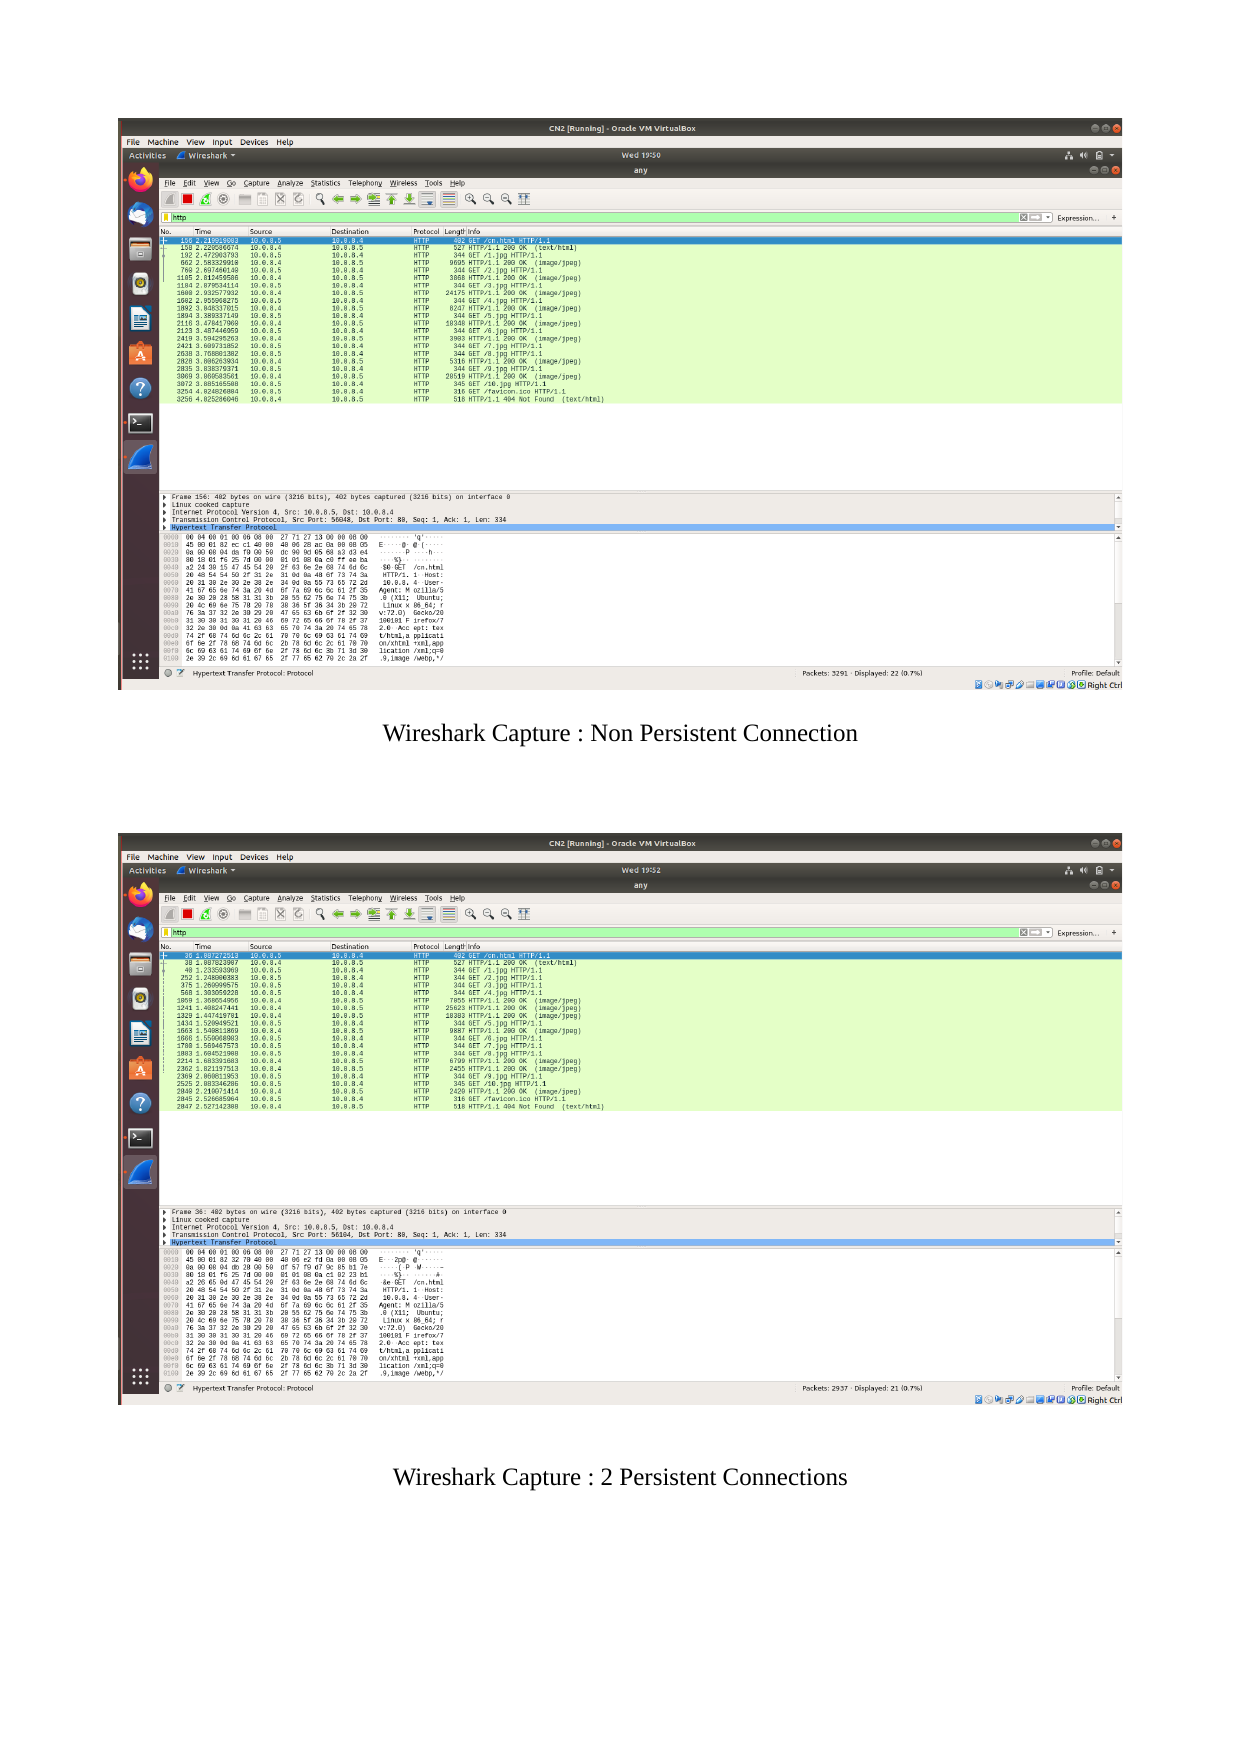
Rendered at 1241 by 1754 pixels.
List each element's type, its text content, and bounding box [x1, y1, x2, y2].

text Wireshark Capture : Non Persistent Connection [118, 718, 1122, 747]
picture [118, 118, 1123, 690]
picture [118, 833, 1123, 1405]
text Wireshark Capture : 2 Persistent Connections [118, 1462, 1122, 1491]
